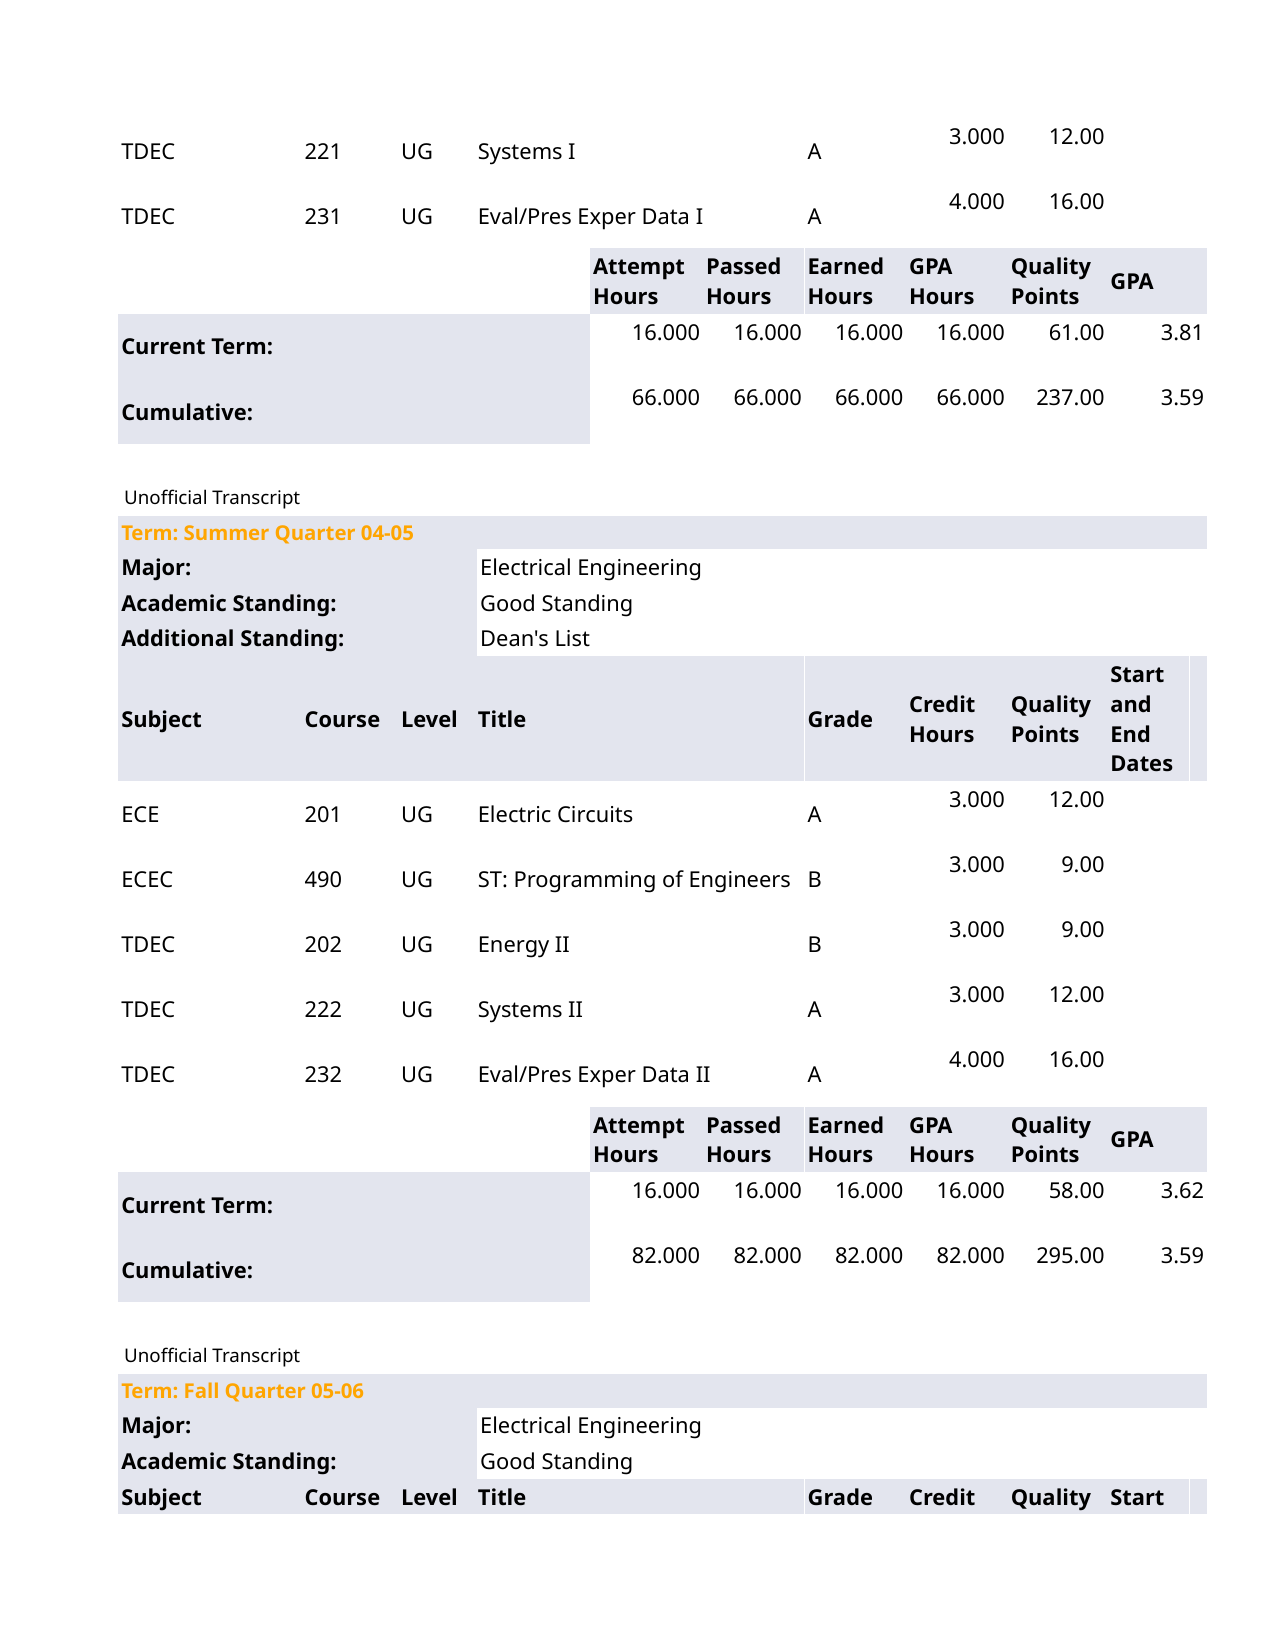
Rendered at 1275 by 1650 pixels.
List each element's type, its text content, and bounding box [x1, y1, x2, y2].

table_cell 221 [301, 118, 398, 183]
table_cell [1207, 314, 1227, 379]
table_cell Systems I [475, 118, 804, 183]
table_cell UG [398, 911, 475, 976]
table_cell [1107, 183, 1189, 248]
table_cell 9.00 [1008, 911, 1107, 976]
table_cell 16.000 [590, 1172, 703, 1237]
table_cell Credit Hours [906, 656, 1008, 781]
table_cell [1207, 846, 1227, 911]
table_cell Credit [906, 1479, 1008, 1514]
table_cell GPA [1107, 1107, 1207, 1172]
table_cell 82.000 [703, 1237, 804, 1302]
table_cell A [805, 183, 906, 248]
table_cell 12.00 [1008, 118, 1107, 183]
table_cell Term: Fall Quarter 05-06 [118, 1374, 1207, 1408]
table_cell 3.000 [906, 846, 1008, 911]
table_cell UG [398, 118, 475, 183]
table_cell A [805, 118, 906, 183]
table_cell [1190, 911, 1207, 976]
table_cell [1190, 585, 1227, 621]
table_cell Major: [118, 1408, 477, 1443]
table_cell [118, 1302, 1207, 1337]
table_cell [1107, 1042, 1189, 1107]
table_cell 3.59 [1107, 379, 1207, 444]
table_cell Course [301, 1479, 398, 1514]
table_cell Earned Hours [805, 1107, 906, 1172]
table_cell Earned Hours [805, 248, 906, 314]
table_cell Academic Standing: [118, 585, 477, 621]
table_cell [1207, 1042, 1227, 1107]
table_cell UG [398, 846, 475, 911]
table_cell [118, 248, 590, 314]
table_cell [1207, 911, 1227, 976]
table_cell 12.00 [1008, 976, 1107, 1042]
table_cell [118, 479, 477, 516]
table_cell UG [398, 781, 475, 846]
table_cell 82.000 [805, 1237, 906, 1302]
table_cell [1107, 976, 1189, 1042]
table_cell Eval/Pres Exper Data II [475, 1042, 804, 1107]
table_cell GPA Hours [906, 248, 1008, 314]
table_cell Good Standing [477, 1443, 1189, 1479]
table_cell Quality Points [1008, 656, 1107, 781]
table_cell 58.00 [1008, 1172, 1107, 1237]
table_cell [1207, 1479, 1227, 1514]
table_cell Title [475, 1479, 804, 1514]
table_cell A [805, 1042, 906, 1107]
table_cell [1207, 248, 1227, 314]
table_cell Title [475, 656, 804, 781]
table_cell 202 [301, 911, 398, 976]
table_cell Passed Hours [703, 1107, 804, 1172]
table_cell TDEC [118, 183, 301, 248]
table_cell Major: [118, 549, 477, 585]
table_cell ECEC [118, 846, 301, 911]
table_cell [1190, 118, 1207, 183]
table_cell Level [398, 1479, 475, 1514]
table_header Unofficial Transcript [121, 481, 324, 513]
table_cell TDEC [118, 1042, 301, 1107]
table_cell [1190, 846, 1207, 911]
table_cell Quality Points [1008, 248, 1107, 314]
table_cell [477, 479, 1227, 516]
table_cell Additional Standing: [118, 621, 477, 656]
table_cell 16.000 [805, 1172, 906, 1237]
table_cell Current Term: [118, 314, 590, 379]
table_cell UG [398, 1042, 475, 1107]
table_cell 16.000 [906, 314, 1008, 379]
table_cell 3.000 [906, 976, 1008, 1042]
table_cell [118, 1107, 590, 1172]
table_cell [1207, 1237, 1227, 1302]
table_cell 4.000 [906, 1042, 1008, 1107]
table_cell 66.000 [805, 379, 906, 444]
table_cell [1107, 781, 1189, 846]
table_cell Start [1107, 1479, 1189, 1514]
table_cell 82.000 [906, 1237, 1008, 1302]
table_cell Attempt Hours [590, 248, 703, 314]
table_cell 490 [301, 846, 398, 911]
table_cell B [805, 911, 906, 976]
table_cell Cumulative: [118, 379, 590, 444]
table_cell [1207, 183, 1227, 248]
table_cell Quality Points [1008, 1107, 1107, 1172]
table_cell 4.000 [906, 183, 1008, 248]
table_cell UG [398, 183, 475, 248]
table_cell Grade [805, 1479, 906, 1514]
table_cell [1207, 656, 1227, 781]
table_cell 3.81 [1107, 314, 1207, 379]
table_cell [1190, 549, 1227, 585]
table_cell [1207, 1302, 1227, 1337]
table_cell [1190, 1042, 1207, 1107]
table_cell [1207, 1374, 1227, 1408]
table_cell Dean's List [477, 621, 1189, 656]
table_cell 222 [301, 976, 398, 1042]
table_cell 16.000 [703, 1172, 804, 1237]
table_cell Electrical Engineering [477, 1408, 1189, 1443]
table_cell 66.000 [906, 379, 1008, 444]
table_cell A [805, 976, 906, 1042]
table_cell [1107, 118, 1189, 183]
table_cell [1207, 379, 1227, 444]
table_cell Term: Summer Quarter 04-05 [118, 516, 1207, 549]
table_cell [1190, 656, 1207, 781]
table_cell Subject [118, 1479, 301, 1514]
table_cell A [805, 781, 906, 846]
table_cell ECE [118, 781, 301, 846]
table_cell [1207, 516, 1227, 549]
table_cell 237.00 [1008, 379, 1107, 444]
table_cell 66.000 [703, 379, 804, 444]
table_cell 232 [301, 1042, 398, 1107]
table_cell 66.000 [590, 379, 703, 444]
table_cell 3.62 [1107, 1172, 1207, 1237]
table_cell [1190, 781, 1207, 846]
table_cell [1207, 444, 1227, 478]
table_cell [1207, 118, 1227, 183]
table_cell Subject [118, 656, 301, 781]
table_cell Systems II [475, 976, 804, 1042]
table_cell GPA Hours [906, 1107, 1008, 1172]
table_cell [1207, 781, 1227, 846]
table_cell [118, 444, 1207, 478]
table_cell 3.000 [906, 118, 1008, 183]
table_cell 16.000 [906, 1172, 1008, 1237]
table_cell [1190, 1443, 1227, 1479]
table_cell 3.000 [906, 781, 1008, 846]
table_cell 82.000 [590, 1237, 703, 1302]
table_cell 12.00 [1008, 781, 1107, 846]
table_cell TDEC [118, 976, 301, 1042]
table_cell Current Term: [118, 1172, 590, 1237]
table_cell Academic Standing: [118, 1443, 477, 1479]
table_cell ST: Programming of Engineers [475, 846, 804, 911]
table_cell 61.00 [1008, 314, 1107, 379]
table_cell Course [301, 656, 398, 781]
table_cell [1190, 621, 1227, 656]
table_cell Energy II [475, 911, 804, 976]
table_cell 9.00 [1008, 846, 1107, 911]
table_cell 16.000 [590, 314, 703, 379]
table_cell Cumulative: [118, 1237, 590, 1302]
table_cell 3.000 [906, 911, 1008, 976]
table_cell GPA [1107, 248, 1207, 314]
table_cell 16.00 [1008, 183, 1107, 248]
table_cell TDEC [118, 911, 301, 976]
table_cell Level [398, 656, 475, 781]
table_cell [1107, 846, 1189, 911]
table_cell [1207, 976, 1227, 1042]
table_cell UG [398, 976, 475, 1042]
table_cell Good Standing [477, 585, 1189, 621]
table_cell [1207, 1107, 1227, 1172]
table_cell Start and End Dates [1107, 656, 1189, 781]
table_cell [477, 1337, 1227, 1374]
table_cell Quality [1008, 1479, 1107, 1514]
table_cell 16.000 [805, 314, 906, 379]
table_cell 231 [301, 183, 398, 248]
table_cell TDEC [118, 118, 301, 183]
table_cell Passed Hours [703, 248, 804, 314]
table_cell Electrical Engineering [477, 549, 1189, 585]
table_cell [1190, 183, 1207, 248]
table_cell 16.00 [1008, 1042, 1107, 1107]
table_cell [1107, 911, 1189, 976]
table_cell 3.59 [1107, 1237, 1207, 1302]
table_cell [118, 1337, 477, 1374]
table_cell Electric Circuits [475, 781, 804, 846]
table_cell Grade [805, 656, 906, 781]
table_cell 201 [301, 781, 398, 846]
table_cell 295.00 [1008, 1237, 1107, 1302]
table_header Unofficial Transcript [121, 1340, 324, 1371]
table_cell [1190, 1408, 1227, 1443]
table_cell Eval/Pres Exper Data I [475, 183, 804, 248]
table_cell [1190, 976, 1207, 1042]
table_cell [1190, 1479, 1207, 1514]
table_cell B [805, 846, 906, 911]
table_cell Attempt Hours [590, 1107, 703, 1172]
table_cell [1207, 1172, 1227, 1237]
table_cell 16.000 [703, 314, 804, 379]
